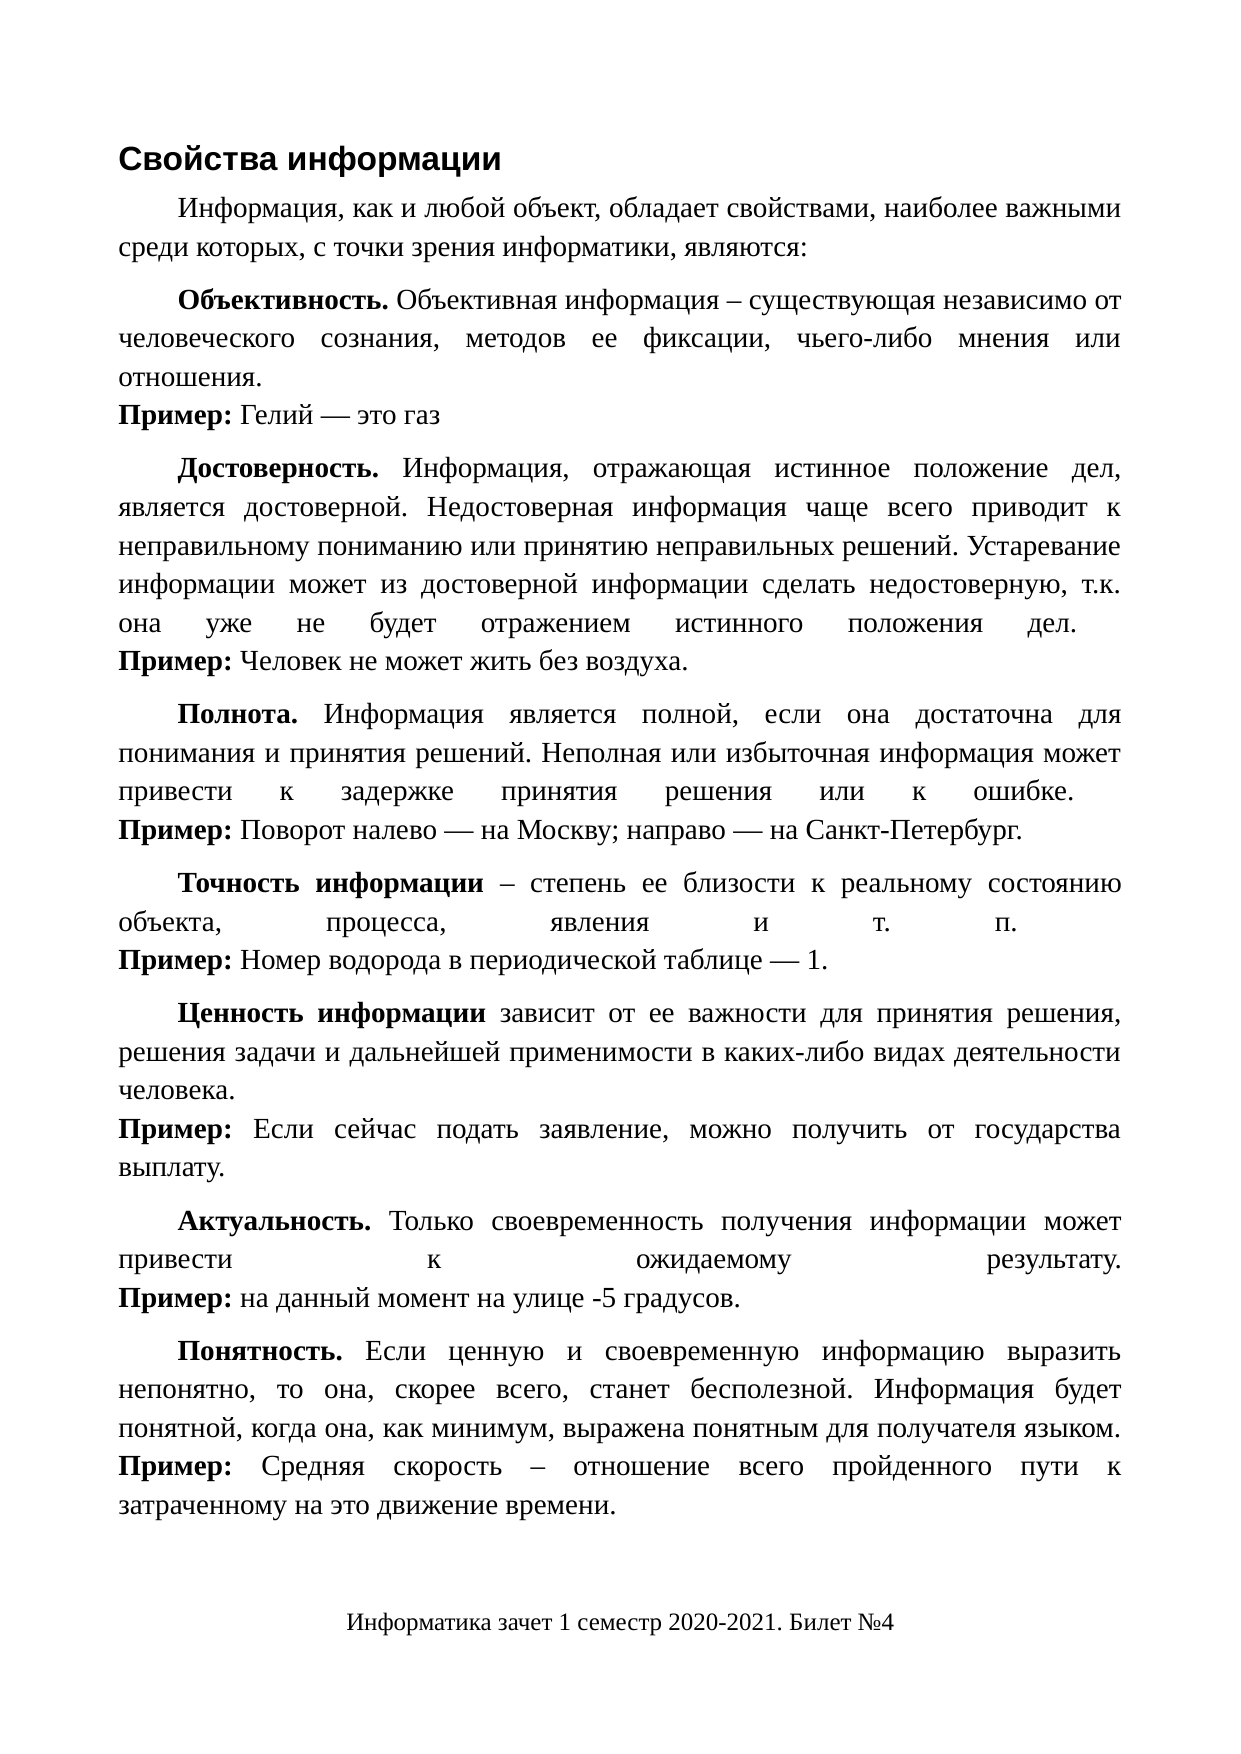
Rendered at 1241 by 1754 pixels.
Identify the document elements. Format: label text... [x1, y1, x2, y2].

text Актуальность. Только своевременность получения информации может привести к ожидаемому результату. Пример: на данный момент на улице -5 градусов. [118, 1203, 1122, 1313]
text Точность информации – степень ее близости к реальному состоянию объекта, процесса, явления и т. п. Пример: Номер водорода в периодической таблице — 1. [118, 865, 1122, 976]
text Достоверность. Информация, отражающая истинное положение дел, является достоверной. Недостоверная информация чаще всего приводит к неправильному пониманию или принятию неправильных решений. Устаревание информации может из достоверной информации сделать недостоверную, т.к. она уже не будет отражением истинного положения дел. Пример: Человек не может жить без воздуха. [118, 451, 1122, 677]
text Полнота. Информация является полной, если она достаточна для понимания и принятия решений. Неполная или избыточная информация может привести к задержке принятия решения или к ошибке. Пример: Поворот налево — на Москву; направо — на Санкт-Петербург. [118, 696, 1122, 846]
subtitle Свойства информации [118, 139, 1122, 178]
text Ценность информации зависит от ее важности для принятия решения, решения задачи и дальнейшей применимости в каких-либо видах деятельности человека. Пример: Если сейчас подать заявление, можно получить от государства выплату. [118, 995, 1122, 1183]
text Информация, как и любой объект, обладает свойствами, наиболее важными среди которых, с точки зрения информатики, являются: [118, 190, 1122, 262]
text Понятность. Если ценную и своевременную информацию выразить непонятно, то она, скорее всего, станет бесполезной. Информация будет понятной, когда она, как минимум, выражена понятным для получателя языком. Пример: Средняя скорость – отношение всего пройденного пути к затраченному на это движение времени. [118, 1333, 1122, 1521]
text Объективность. Объективная информация – существующая независимо от человеческого сознания, методов ее фиксации, чьего-либо мнения или отношения. Пример: Гелий — это газ [118, 282, 1122, 431]
